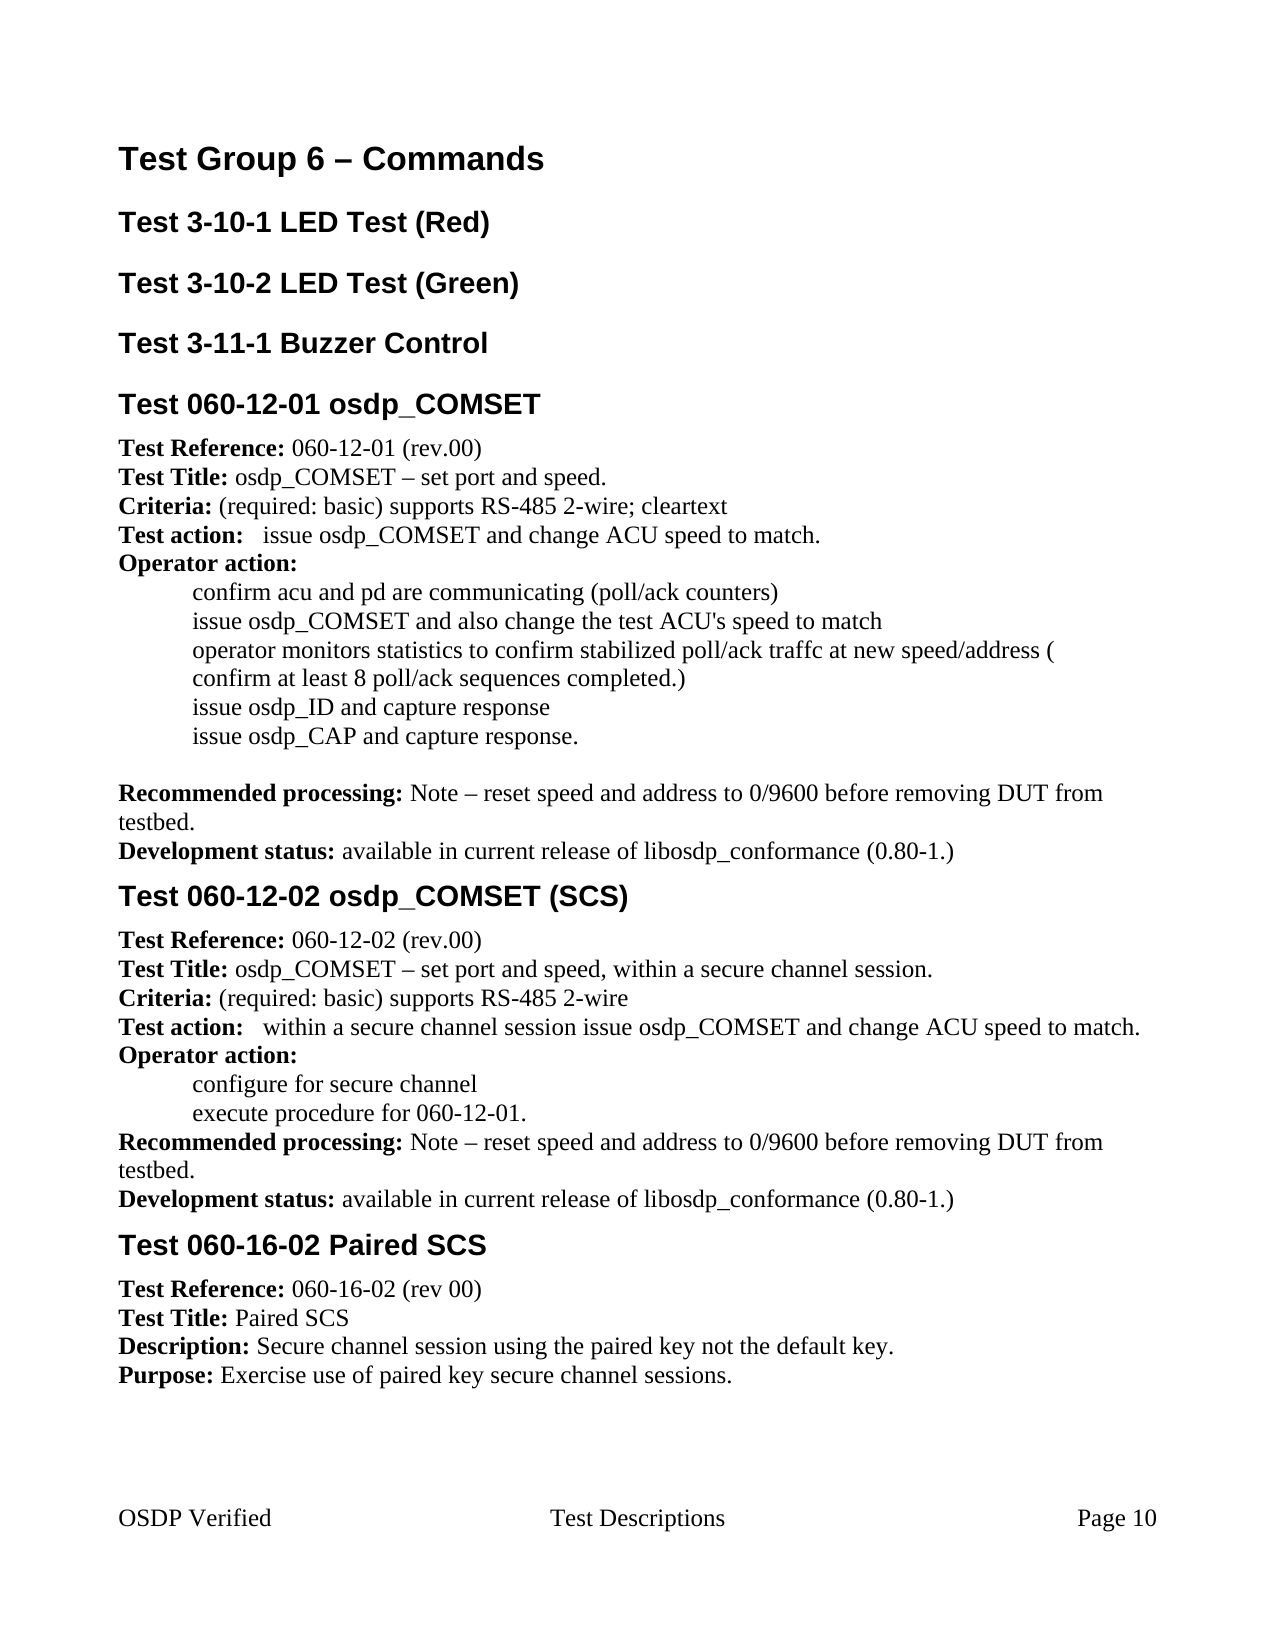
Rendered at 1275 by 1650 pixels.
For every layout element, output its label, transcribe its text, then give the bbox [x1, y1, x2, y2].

text Description: Secure channel session using the paired key not the default key. [118, 1331, 1157, 1360]
text Operator action: [118, 548, 1157, 577]
subtitle Test 060-12-02 osdp_COMSET (SCS) [118, 879, 1157, 913]
text confirm acu and pd are communicating (poll/ack counters) [118, 577, 1157, 606]
text Development status: available in current release of libosdp_conformance (0.80-1.) [118, 1184, 1157, 1213]
text Operator action: [118, 1041, 1157, 1069]
text execute procedure for 060-12-01. [118, 1098, 1157, 1127]
text Test action: issue osdp_COMSET and change ACU speed to match. [118, 520, 1157, 548]
text Test Reference: 060-16-02 (rev 00) [118, 1274, 1157, 1303]
subtitle Test 3-10-2 LED Test (Green) [118, 266, 1157, 299]
text Criteria: (required: basic) supports RS-485 2-wire; cleartext [118, 491, 1157, 520]
text Test Title: osdp_COMSET – set port and speed, within a secure channel session. [118, 954, 1157, 983]
subtitle Test 060-16-02 Paired SCS [118, 1228, 1157, 1261]
text Test action: within a secure channel session issue osdp_COMSET and change ACU speed to match. [118, 1012, 1157, 1041]
text issue osdp_CAP and capture response. [118, 721, 1157, 750]
subtitle Test 060-12-01 osdp_COMSET [118, 387, 1157, 421]
subtitle Test Group 6 – Commands [118, 139, 1157, 178]
text issue osdp_ID and capture response [118, 692, 1157, 721]
subtitle Test 3-11-1 Buzzer Control [118, 326, 1157, 360]
text Test Title: Paired SCS [118, 1303, 1157, 1331]
text Development status: available in current release of libosdp_conformance (0.80-1.) [118, 836, 1157, 865]
text operator monitors statistics to confirm stabilized poll/ack traffc at new speed/address ( confirm at least 8 poll/ack sequences completed.) [118, 635, 1157, 692]
text issue osdp_COMSET and also change the test ACU's speed to match [118, 606, 1157, 635]
subtitle Test 3-10-1 LED Test (Red) [118, 205, 1157, 238]
text Recommended processing: Note – reset speed and address to 0/9600 before removing DUT from testbed. [118, 1127, 1157, 1184]
text Purpose: Exercise use of paired key secure channel sessions. [118, 1360, 1157, 1389]
text Test Title: osdp_COMSET – set port and speed. [118, 462, 1157, 491]
text Test Reference: 060-12-02 (rev.00) [118, 926, 1157, 954]
text Test Reference: 060-12-01 (rev.00) [118, 433, 1157, 462]
text Recommended processing: Note – reset speed and address to 0/9600 before removing DUT from testbed. [118, 778, 1157, 836]
text configure for secure channel [118, 1069, 1157, 1098]
text Criteria: (required: basic) supports RS-485 2-wire [118, 983, 1157, 1012]
